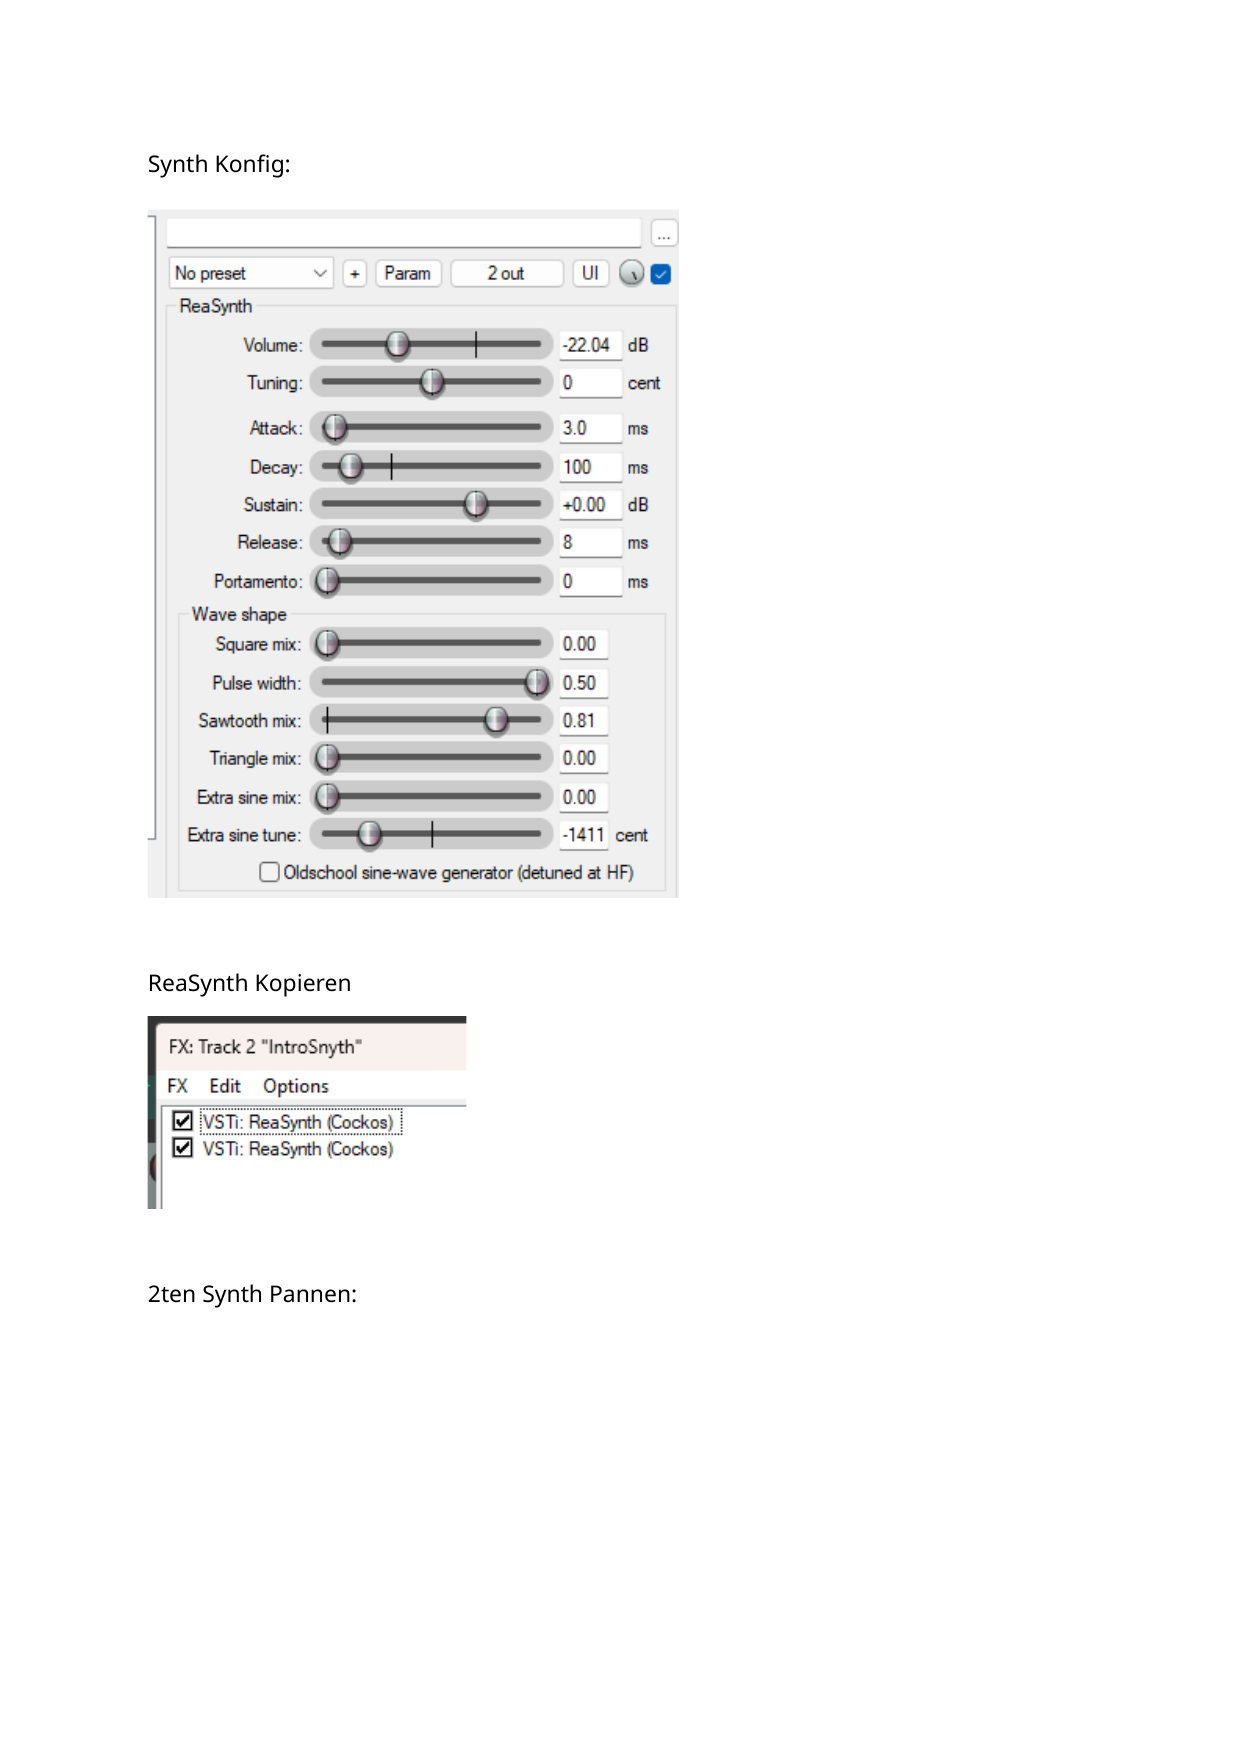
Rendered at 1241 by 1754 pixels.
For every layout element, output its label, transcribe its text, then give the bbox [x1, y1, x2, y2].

text ReaSynth Kopieren [148, 967, 1093, 998]
text Synth Konfig: [148, 148, 1093, 179]
text 2ten Synth Pannen: [148, 1278, 1093, 1309]
